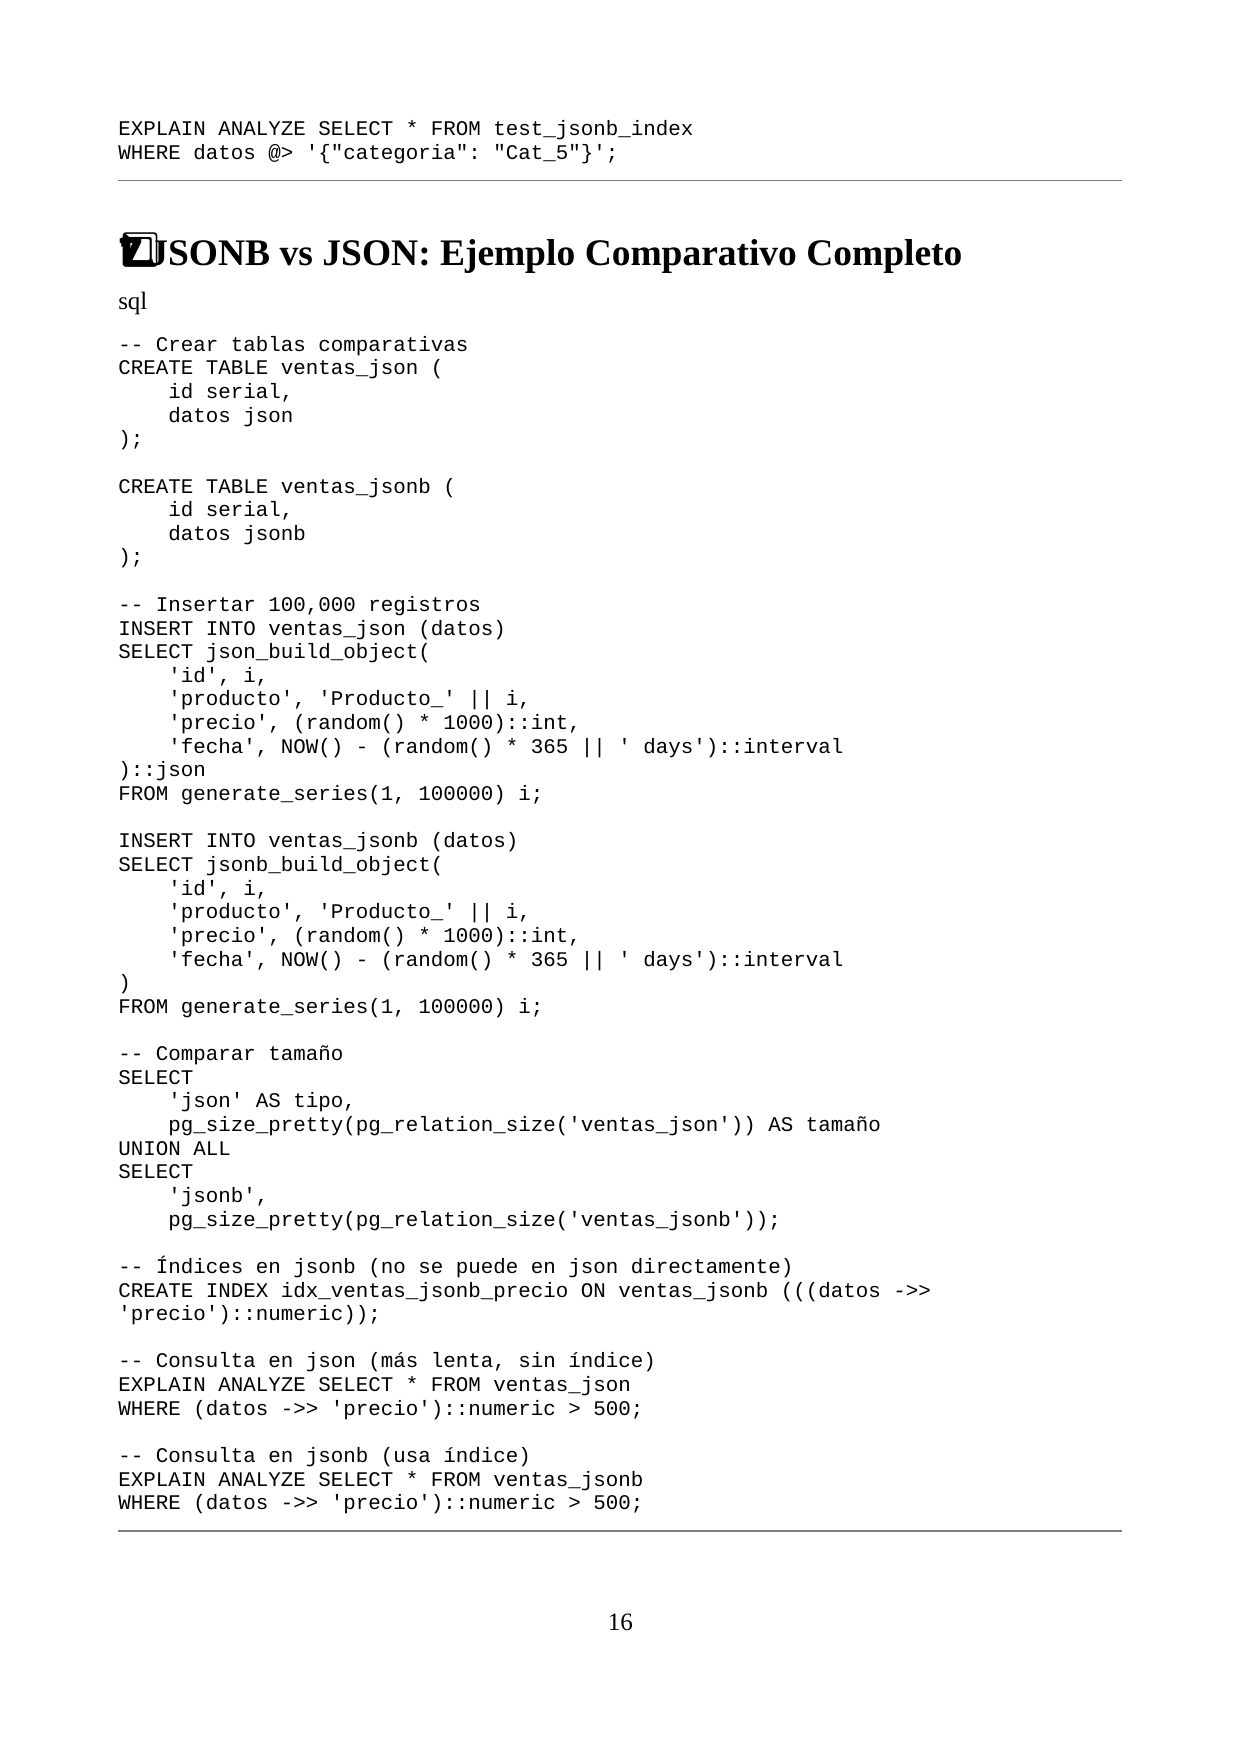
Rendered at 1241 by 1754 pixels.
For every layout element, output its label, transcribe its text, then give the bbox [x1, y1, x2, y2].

text FROM generate_series(1, 100000) i; [118, 996, 1122, 1019]
text ); [118, 547, 1122, 570]
text 'jsonb', [118, 1185, 1122, 1209]
subtitle 7️⃣ JSONB vs JSON: Ejemplo Comparativo Completo [118, 231, 1122, 274]
text 'producto', 'Producto_' || i, [118, 688, 1122, 712]
text id serial, [118, 499, 1122, 523]
text EXPLAIN ANALYZE SELECT * FROM test_jsonb_index [118, 118, 1122, 142]
text 'fecha', NOW() - (random() * 365 || ' days')::interval [118, 736, 1122, 759]
text CREATE TABLE ventas_jsonb ( [118, 476, 1122, 499]
text -- Consulta en jsonb (usa índice) [118, 1445, 1122, 1469]
text 'producto', 'Producto_' || i, [118, 901, 1122, 925]
text SELECT [118, 1067, 1122, 1090]
text ) [118, 972, 1122, 996]
text -- Comparar tamaño [118, 1043, 1122, 1067]
text 'id', i, [118, 665, 1122, 688]
text WHERE (datos ->> 'precio')::numeric > 500; [118, 1398, 1122, 1421]
text 'precio', (random() * 1000)::int, [118, 712, 1122, 736]
text SELECT json_build_object( [118, 641, 1122, 665]
text EXPLAIN ANALYZE SELECT * FROM ventas_json [118, 1374, 1122, 1398]
text datos json [118, 405, 1122, 428]
text -- Consulta en json (más lenta, sin índice) [118, 1351, 1122, 1374]
text 'id', i, [118, 878, 1122, 901]
text CREATE TABLE ventas_json ( [118, 357, 1122, 381]
text CREATE INDEX idx_ventas_jsonb_precio ON ventas_jsonb (((datos ->> 'precio')::numeric)); [118, 1279, 1122, 1327]
text pg_size_pretty(pg_relation_size('ventas_json')) AS tamaño [118, 1114, 1122, 1138]
text SELECT jsonb_build_object( [118, 854, 1122, 878]
text sql [118, 286, 1122, 315]
text 'json' AS tipo, [118, 1090, 1122, 1114]
text 'fecha', NOW() - (random() * 365 || ' days')::interval [118, 948, 1122, 972]
text -- Índices en jsonb (no se puede en json directamente) [118, 1256, 1122, 1279]
text SELECT [118, 1161, 1122, 1185]
text FROM generate_series(1, 100000) i; [118, 783, 1122, 807]
text datos jsonb [118, 523, 1122, 547]
text WHERE datos @> '{"categoria": "Cat_5"}'; [118, 142, 1122, 165]
text pg_size_pretty(pg_relation_size('ventas_jsonb')); [118, 1209, 1122, 1232]
text 'precio', (random() * 1000)::int, [118, 925, 1122, 948]
text INSERT INTO ventas_jsonb (datos) [118, 830, 1122, 854]
text -- Insertar 100,000 registros [118, 594, 1122, 617]
text -- Crear tablas comparativas [118, 334, 1122, 357]
text EXPLAIN ANALYZE SELECT * FROM ventas_jsonb [118, 1469, 1122, 1492]
text id serial, [118, 381, 1122, 405]
text UNION ALL [118, 1138, 1122, 1161]
text )::json [118, 759, 1122, 783]
text ); [118, 428, 1122, 452]
text INSERT INTO ventas_json (datos) [118, 617, 1122, 641]
text WHERE (datos ->> 'precio')::numeric > 500; [118, 1492, 1122, 1516]
